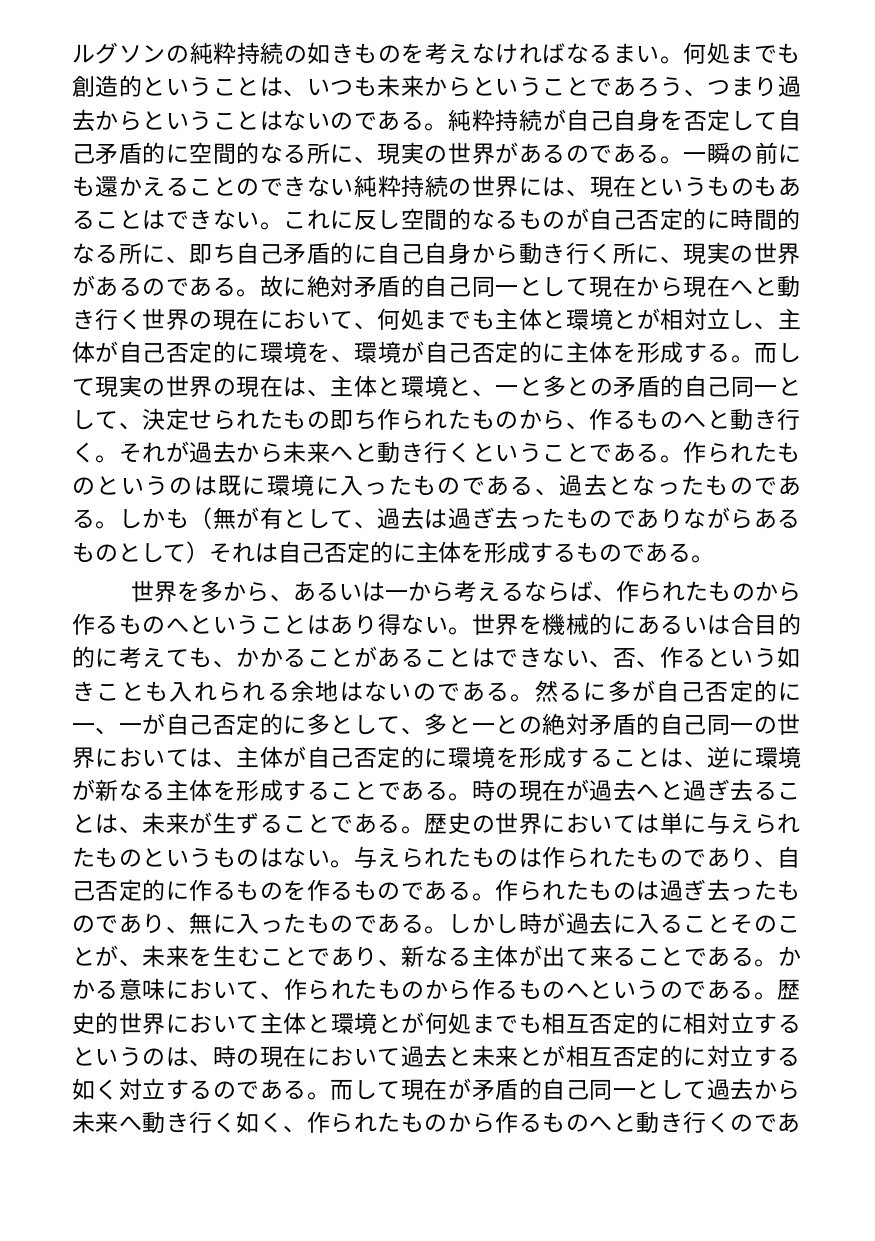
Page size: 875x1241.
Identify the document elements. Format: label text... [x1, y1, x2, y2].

text 世界を多から、あるいは一から考えるならば、作られたものから作るものへということはあり得ない。世界を機械的にあるいは合目的的に考えても、かかることがあることはできない、否、作るという如きことも入れられる余地はないのである。然るに多が自己否定的に一、一が自己否定的に多として、多と一との絶対矛盾的自己同一の世界においては、主体が自己否定的に環境を形成することは、逆に環境が新なる主体を形成することである。時の現在が過去へと過ぎ去ることは、未来が生ずることである。歴史の世界においては単に与えられたものというものはない。与えられたものは作られたものであり、自己否定的に作るものを作るものである。作られたものは過ぎ去ったものであり、無に入ったものである。しかし時が過去に入ることそのことが、未来を生むことであり、新なる主体が出て来ることである。かかる意味において、作られたものから作るものへというのである。歴史的世界において主体と環境とが何処までも相互否定的に相対立するというのは、時の現在において過去と未来とが相互否定的に対立する如く対立するのである。而して現在が矛盾的自己同一として過去から未来へ動き行く如く、作られたものから作るものへと動き行くのであ [72, 574, 802, 1138]
text ルグソンの純粋持続の如きものを考えなければなるまい。何処までも創造的ということは、いつも未来からということであろう、つまり過去からということはないのである。純粋持続が自己自身を否定して自己矛盾的に空間的なる所に、現実の世界があるのである。一瞬の前にも還かえることのできない純粋持続の世界には、現在というものもあることはできない。これに反し空間的なるものが自己否定的に時間的なる所に、即ち自己矛盾的に自己自身から動き行く所に、現実の世界があるのである。故に絶対矛盾的自己同一として現在から現在へと動き行く世界の現在において、何処までも主体と環境とが相対立し、主体が自己否定的に環境を、環境が自己否定的に主体を形成する。而して現実の世界の現在は、主体と環境と、一と多との矛盾的自己同一として、決定せられたもの即ち作られたものから、作るものへと動き行く。それが過去から未来へと動き行くということである。作られたものというのは既に環境に入ったものである、過去となったものである。しかも（無が有として、過去は過ぎ去ったものでありながらあるものとして）それは自己否定的に主体を形成するものである。 [72, 36, 802, 568]
